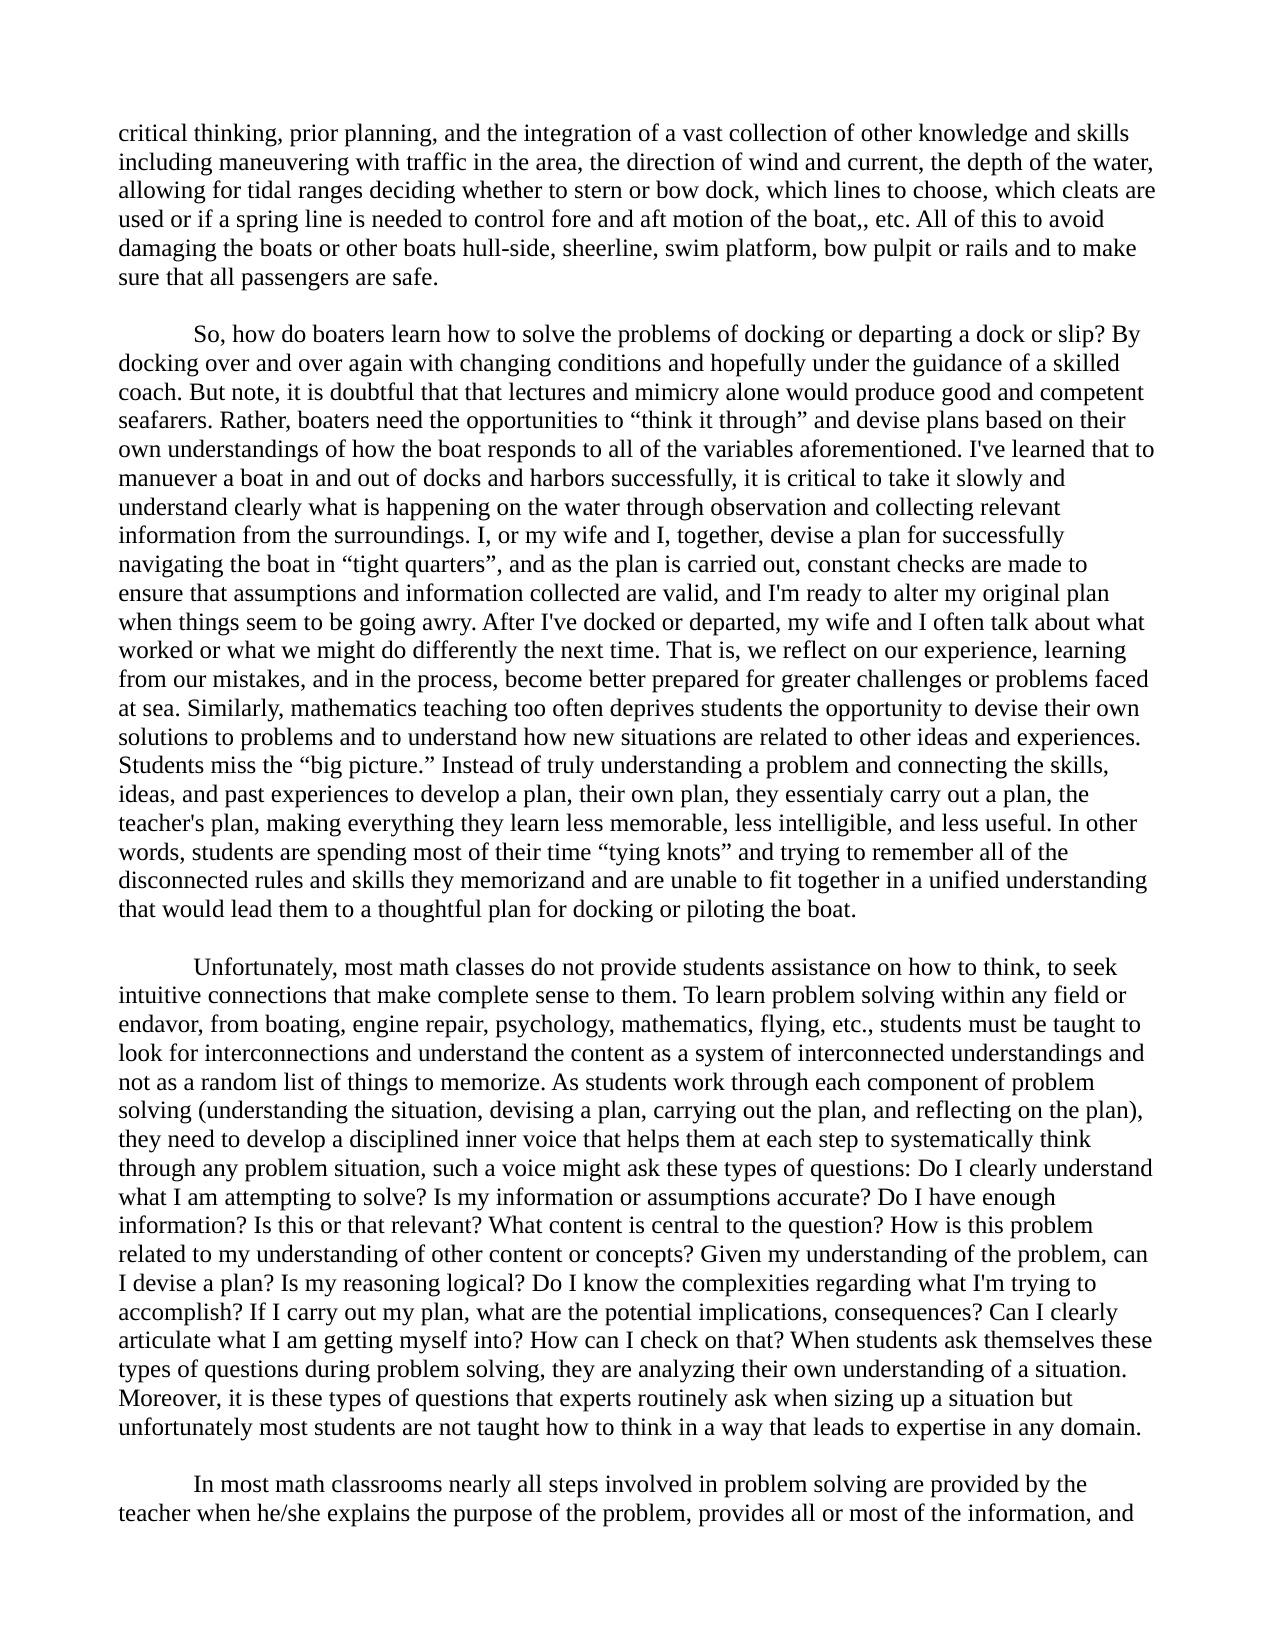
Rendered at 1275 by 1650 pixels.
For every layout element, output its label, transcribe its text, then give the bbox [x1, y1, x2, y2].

text critical thinking, prior planning, and the integration of a vast collection of other knowledge and skills including maneuvering with traffic in the area, the direction of wind and current, the depth of the water, allowing for tidal ranges deciding whether to stern or bow dock, which lines to choose, which cleats are used or if a spring line is needed to control fore and aft motion of the boat,, etc. All of this to avoid damaging the boats or other boats hull-side, sheerline, swim platform, bow pulpit or rails and to make sure that all passengers are safe. [118, 118, 1157, 291]
text In most math classrooms nearly all steps involved in problem solving are provided by the teacher when he/she explains the purpose of the problem, provides all or most of the information, and [118, 1441, 1157, 1527]
text So, how do boaters learn how to solve the problems of docking or departing a dock or slip? By docking over and over again with changing conditions and hopefully under the guidance of a skilled coach. But note, it is doubtful that that lectures and mimicry alone would produce good and competent seafarers. Rather, boaters need the opportunities to “think it through” and devise plans based on their own understandings of how the boat responds to all of the variables aforementioned. I've learned that to manuever a boat in and out of docks and harbors successfully, it is critical to take it slowly and understand clearly what is happening on the water through observation and collecting relevant information from the surroundings. I, or my wife and I, together, devise a plan for successfully navigating the boat in “tight quarters”, and as the plan is carried out, constant checks are made to ensure that assumptions and information collected are valid, and I'm ready to alter my original plan when things seem to be going awry. After I've docked or departed, my wife and I often talk about what worked or what we might do differently the next time. That is, we reflect on our experience, learning from our mistakes, and in the process, become better prepared for greater challenges or problems faced at sea. Similarly, mathematics teaching too often deprives students the opportunity to devise their own solutions to problems and to understand how new situations are related to other ideas and experiences. Students miss the “big picture.” Instead of truly understanding a problem and connecting the skills, ideas, and past experiences to develop a plan, their own plan, they essentialy carry out a plan, the teacher's plan, making everything they learn less memorable, less intelligible, and less useful. In other words, students are spending most of their time “tying knots” and trying to remember all of the disconnected rules and skills they memorizand and are unable to fit together in a unified understanding that would lead them to a thoughtful plan for docking or piloting the boat. [118, 319, 1157, 923]
text Unfortunately, most math classes do not provide students assistance on how to think, to seek intuitive connections that make complete sense to them. To learn problem solving within any field or endavor, from boating, engine repair, psychology, mathematics, flying, etc., students must be taught to look for interconnections and understand the content as a system of interconnected understandings and not as a random list of things to memorize. As students work through each component of problem solving (understanding the situation, devising a plan, carrying out the plan, and reflecting on the plan), they need to develop a disciplined inner voice that helps them at each step to systematically think through any problem situation, such a voice might ask these types of questions: Do I clearly understand what I am attempting to solve? Is my information or assumptions accurate? Do I have enough information? Is this or that relevant? What content is central to the question? How is this problem related to my understanding of other content or concepts? Given my understanding of the problem, can I devise a plan? Is my reasoning logical? Do I know the complexities regarding what I'm trying to accomplish? If I carry out my plan, what are the potential implications, consequences? Can I clearly articulate what I am getting myself into? How can I check on that? When students ask themselves these types of questions during problem solving, they are analyzing their own understanding of a situation. Moreover, it is these types of questions that experts routinely ask when sizing up a situation but unfortunately most students are not taught how to think in a way that leads to expertise in any domain. [118, 952, 1157, 1441]
